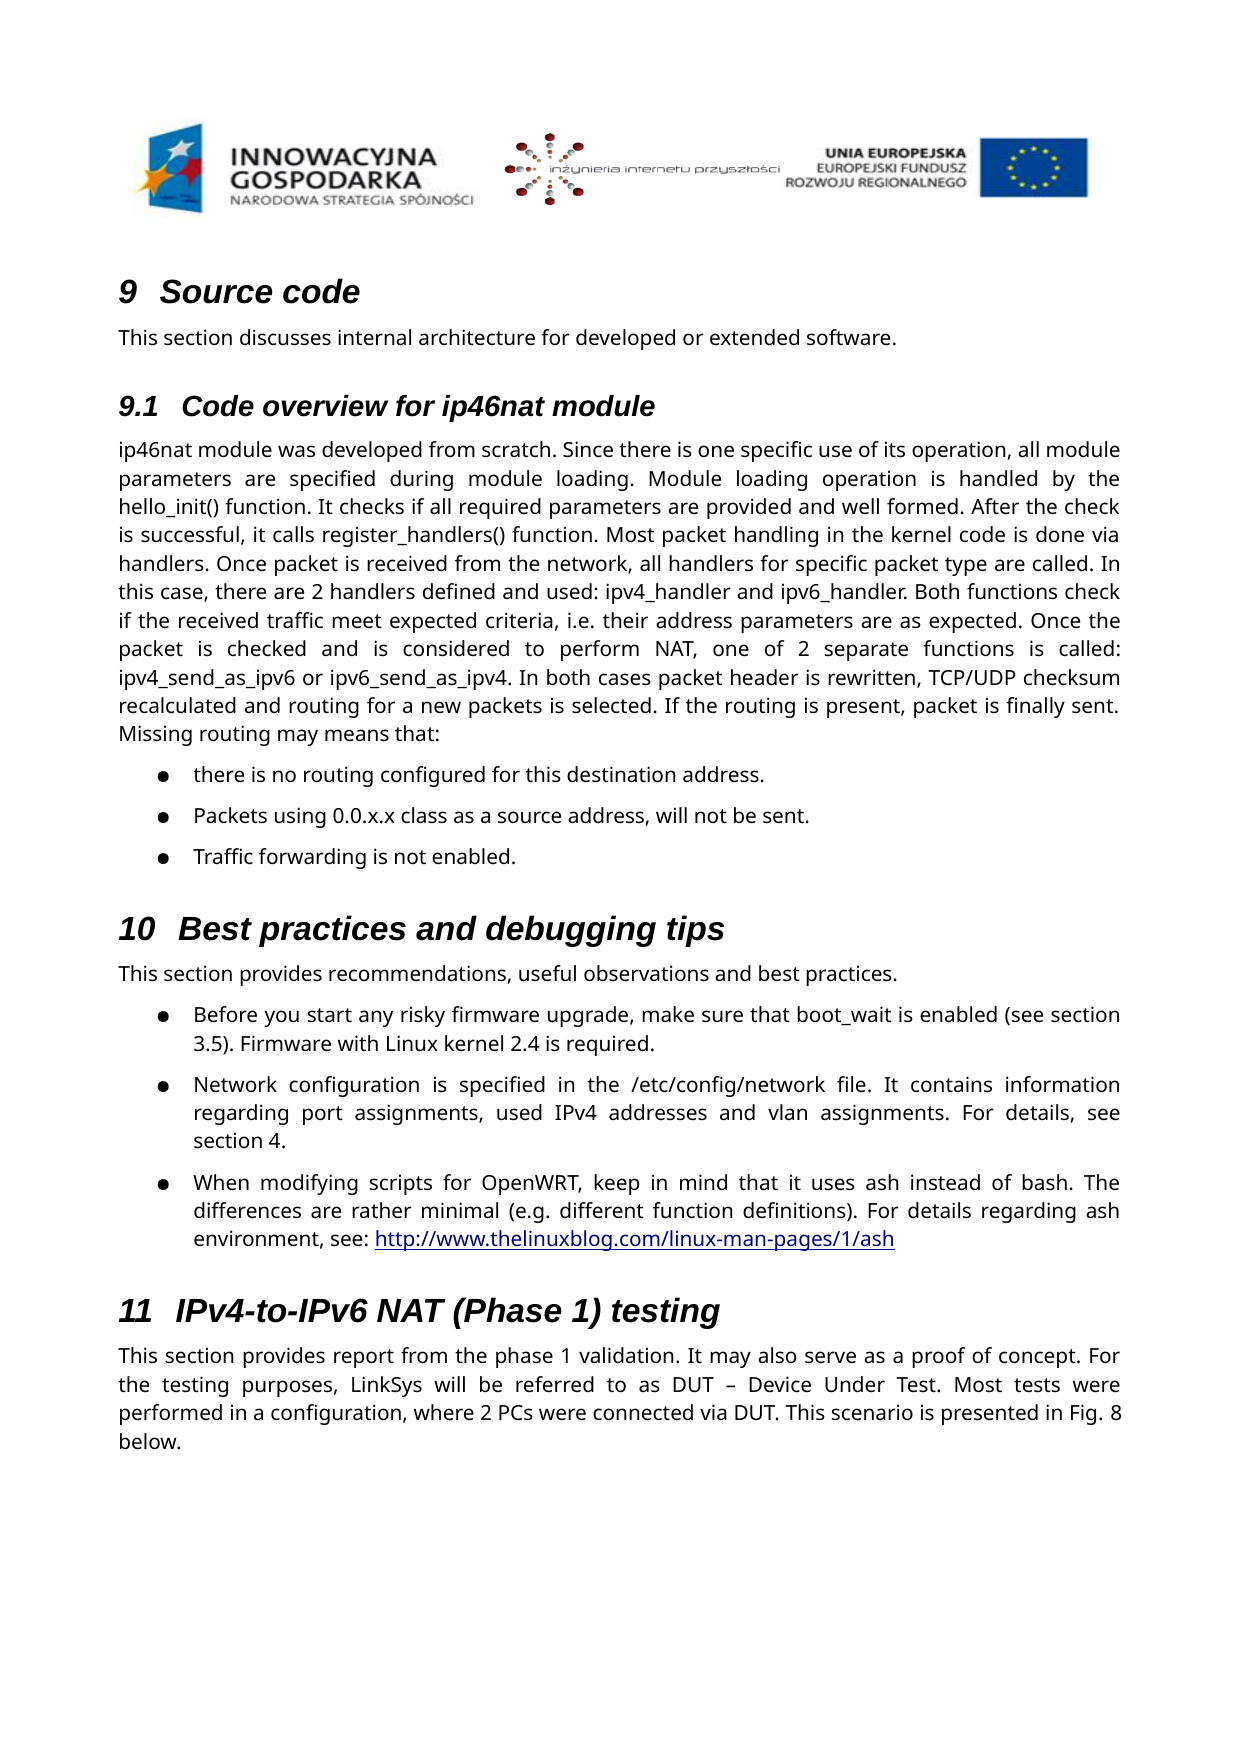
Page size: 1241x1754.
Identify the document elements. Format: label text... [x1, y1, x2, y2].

text This section discusses internal architecture for developed or extended software. [118, 323, 1122, 352]
list Network configuration is specified in the /etc/config/network file. It contains information regarding port assignments, used IPv4 addresses and vlan assignments. For details, see section 4. [156, 1070, 1122, 1155]
list Traffic forwarding is not enabled. [156, 842, 1122, 871]
text This section provides recommendations, useful observations and best practices. [118, 959, 1122, 988]
picture [132, 118, 1108, 221]
text ip46nat module was developed from scratch. Since there is one specific use of its operation, all module parameters are specified during module loading. Module loading operation is handled by the hello_init() function. It checks if all required parameters are provided and well formed. After the check is successful, it calls register_handlers() function. Most packet handling in the kernel code is done via handlers. Once packet is received from the network, all handlers for specific packet type are called. In this case, there are 2 handlers defined and used: ipv4_handler and ipv6_handler. Both functions check if the received traffic meet expected criteria, i.e. their address parameters are as expected. Once the packet is checked and is considered to perform NAT, one of 2 separate functions is called: ipv4_send_as_ipv6 or ipv6_send_as_ipv4. In both cases packet header is rewritten, TCP/UDP checksum recalculated and routing for a new packets is selected. If the routing is present, packet is finally sent. Missing routing may means that: [118, 435, 1122, 748]
list there is no routing configured for this destination address. [156, 761, 1122, 789]
list Packets using 0.0.x.x class as a source address, will not be sent. [156, 801, 1122, 830]
subtitle IPv4-to-IPv6 NAT (Phase 1) testing [118, 1290, 1122, 1329]
list When modifying scripts for OpenWRT, keep in mind that it uses ash instead of bash. The differences are rather minimal (e.g. different function definitions). For details regarding ash environment, see: http://www.thelinuxblog.com/linux-man-pages/1/ash [156, 1168, 1122, 1253]
subtitle Source code [118, 272, 1122, 311]
list Before you start any risky firmware upgrade, make sure that boot_wait is enabled (see section 3.5). Firmware with Linux kernel 2.4 is required. [156, 1000, 1122, 1057]
subtitle Code overview for ip46nat module [118, 389, 1122, 423]
text This section provides report from the phase 1 validation. It may also serve as a proof of concept. For the testing purposes, LinkSys will be referred to as DUT – Device Under Test. Most tests were performed in a configuration, where 2 PCs were connected via DUT. This scenario is presented in Fig. 8 below. [118, 1342, 1122, 1455]
subtitle Best practices and debugging tips [118, 908, 1122, 947]
